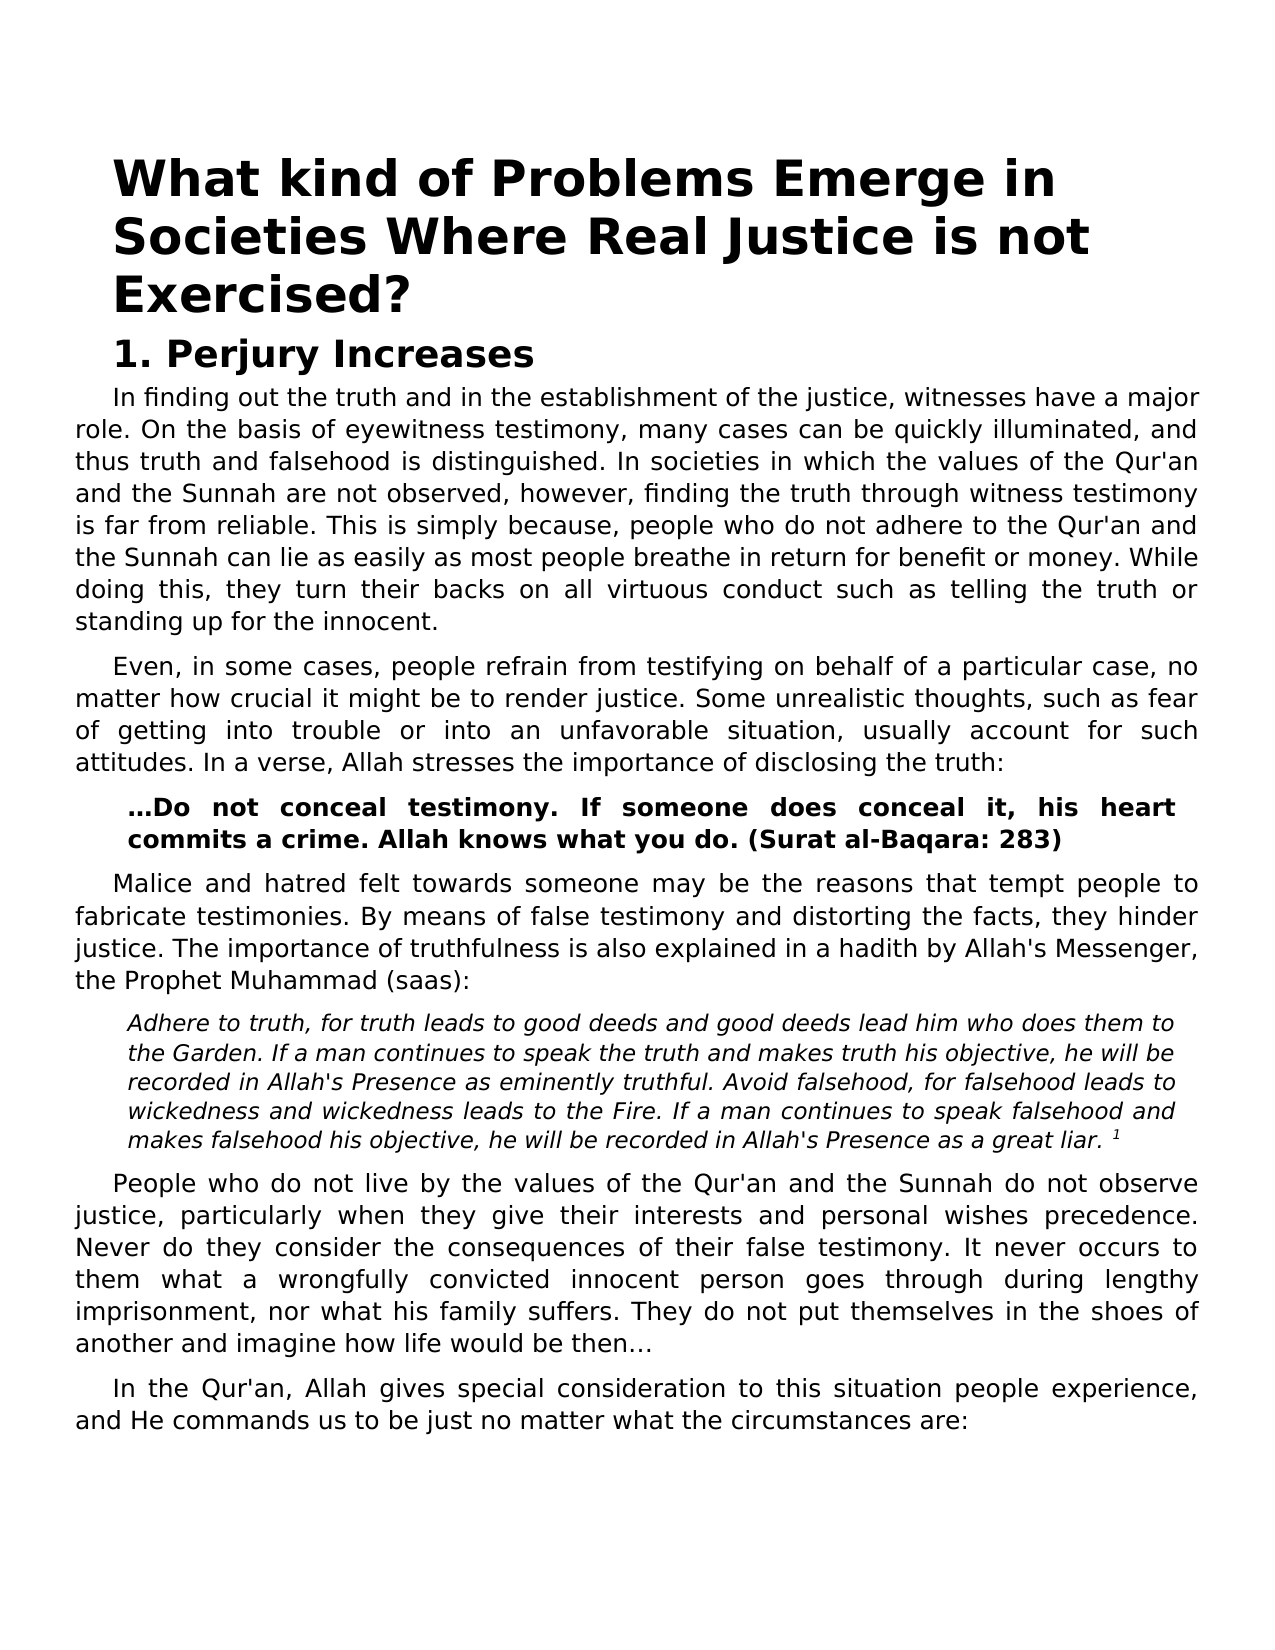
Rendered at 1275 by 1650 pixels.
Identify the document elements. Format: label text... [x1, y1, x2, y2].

text In finding out the truth and in the establishment of the justice, witnesses have a major role. On the basis of eyewitness testimony, many cases can be quickly illuminated, and thus truth and falsehood is distinguished. In societies in which the values of the Qur'an and the Sunnah are not observed, however, finding the truth through witness testimony is far from reliable. This is simply because, people who do not adhere to the Qur'an and the Sunnah can lie as easily as most people breathe in return for benefit or money. While doing this, they turn their backs on all virtuous conduct such as telling the truth or standing up for the innocent. [75, 383, 1200, 637]
text People who do not live by the values of the Qur'an and the Sunnah do not observe justice, particularly when they give their interests and personal wishes precedence. Never do they consider the consequences of their false testimony. It never occurs to them what a wrongfully convicted innocent person goes through during lengthy imprisonment, nor what his family suffers. They do not put themselves in the shoes of another and imagine how life would be then… [75, 1169, 1200, 1359]
subtitle What kind of Problems Emerge in Societies Where Real Justice is not Exercised? [112, 150, 1200, 325]
text Even, in some cases, people refrain from testifying on behalf of a particular case, no matter how crucial it might be to render justice. Some unrealistic thoughts, such as fear of getting into trouble or into an unfavorable situation, usually account for such attitudes. In a verse, Allah stresses the importance of disclosing the truth: [75, 652, 1200, 777]
text Malice and hatred felt towards someone may be the reasons that tempt people to fabricate testimonies. By means of false testimony and distorting the facts, they hinder justice. The importance of truthfulness is also explained in a hadith by Allah's Messenger, the Prophet Muhammad (saas): [75, 869, 1200, 995]
text Adhere to truth, for truth leads to good deeds and good deeds lead him who does them to the Garden. If a man continues to speak the truth and makes truth his objective, he will be recorded in Allah's Presence as eminently truthful. Avoid falsehood, for falsehood leads to wickedness and wickedness leads to the Fire. If a man continues to speak falsehood and makes falsehood his objective, he will be recorded in Allah's Presence as a great liar. 1 [127, 1010, 1177, 1154]
text In the Qur'an, Allah gives special consideration to this situation people experience, and He commands us to be just no matter what the circumstances are: [75, 1374, 1200, 1436]
subtitle 1. Perjury Increases [112, 333, 1200, 377]
text …Do not conceal testimony. If someone does conceal it, his heart commits a crime. Allah knows what you do. (Surat al-Baqara: 283) [127, 793, 1177, 854]
